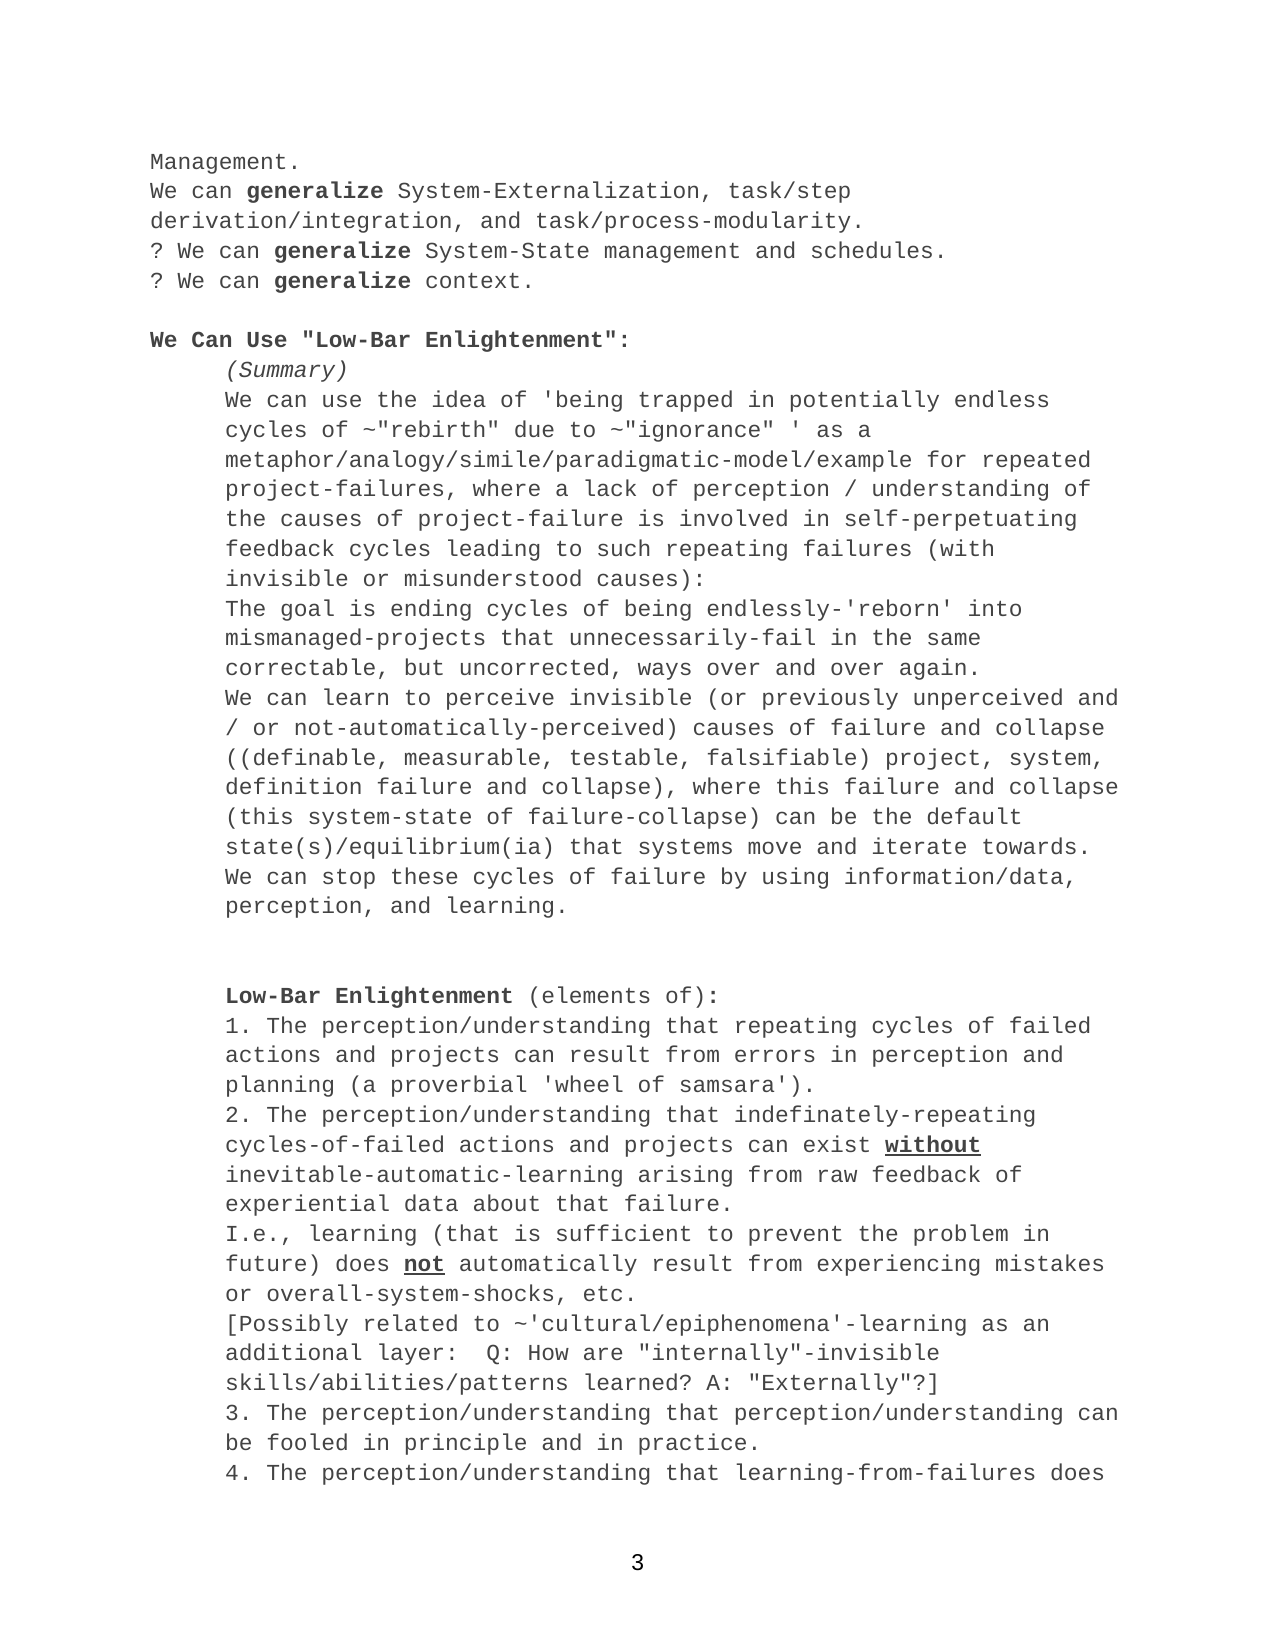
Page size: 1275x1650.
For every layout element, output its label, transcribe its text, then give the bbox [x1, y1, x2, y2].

text I.e., learning (that is sufficient to prevent the problem in future) does not automatically result from experiencing mistakes or overall-system-shocks, etc. [225, 1222, 1125, 1308]
text (Summary) [150, 358, 1125, 384]
text We can use the idea of 'being trapped in potentially endless cycles of ~"rebirth" due to ~"ignorance" ' as a metaphor/analogy/simile/paradigmatic-model/example for repeated project-failures, where a lack of perception / understanding of the causes of project-failure is involved in self-perpetuating feedback cycles leading to such repeating failures (with invisible or misunderstood causes): [225, 388, 1125, 593]
text We can learn to perceive invisible (or previously unperceived and / or not-automatically-perceived) causes of failure and collapse ((definable, measurable, testable, falsifiable) project, system, definition failure and collapse), where this failure and collapse (this system-state of failure-collapse) can be the default state(s)/equilibrium(ia) that systems move and iterate towards. [225, 686, 1125, 861]
text ? We can generalize context. [150, 269, 1125, 295]
text The goal is ending cycles of being endlessly-'reborn' into mismanaged-projects that unnecessarily-fail in the same correctable, but uncorrected, ways over and over again. [225, 597, 1125, 682]
text Management. [150, 150, 1125, 176]
text [Possibly related to ~'cultural/epiphenomena'-learning as an additional layer: Q: How are "internally"-invisible skills/abilities/patterns learned? A: "Externally"?] [225, 1312, 1125, 1397]
text We Can Use "Low-Bar Enlightenment": [150, 329, 1125, 355]
text ? We can generalize System-State management and schedules. [150, 239, 1125, 265]
text 3. The perception/understanding that perception/understanding can be fooled in principle and in practice. [225, 1401, 1125, 1457]
text 4. The perception/understanding that learning-from-failures does [225, 1461, 1125, 1487]
text 1. The perception/understanding that repeating cycles of failed actions and projects can result from errors in perception and planning (a proverbial 'wheel of samsara'). [225, 1014, 1125, 1099]
text 2. The perception/understanding that indefinately-repeating cycles-of-failed actions and projects can exist without inevitable-automatic-learning arising from raw feedback of experiential data about that failure. [225, 1103, 1125, 1219]
text We can generalize System-Externalization, task/step derivation/integration, and task/process-modularity. [150, 180, 1125, 236]
text We can stop these cycles of failure by using information/data, perception, and learning. [225, 865, 1125, 921]
text Low-Bar Enlightenment (elements of): [150, 984, 1125, 1010]
